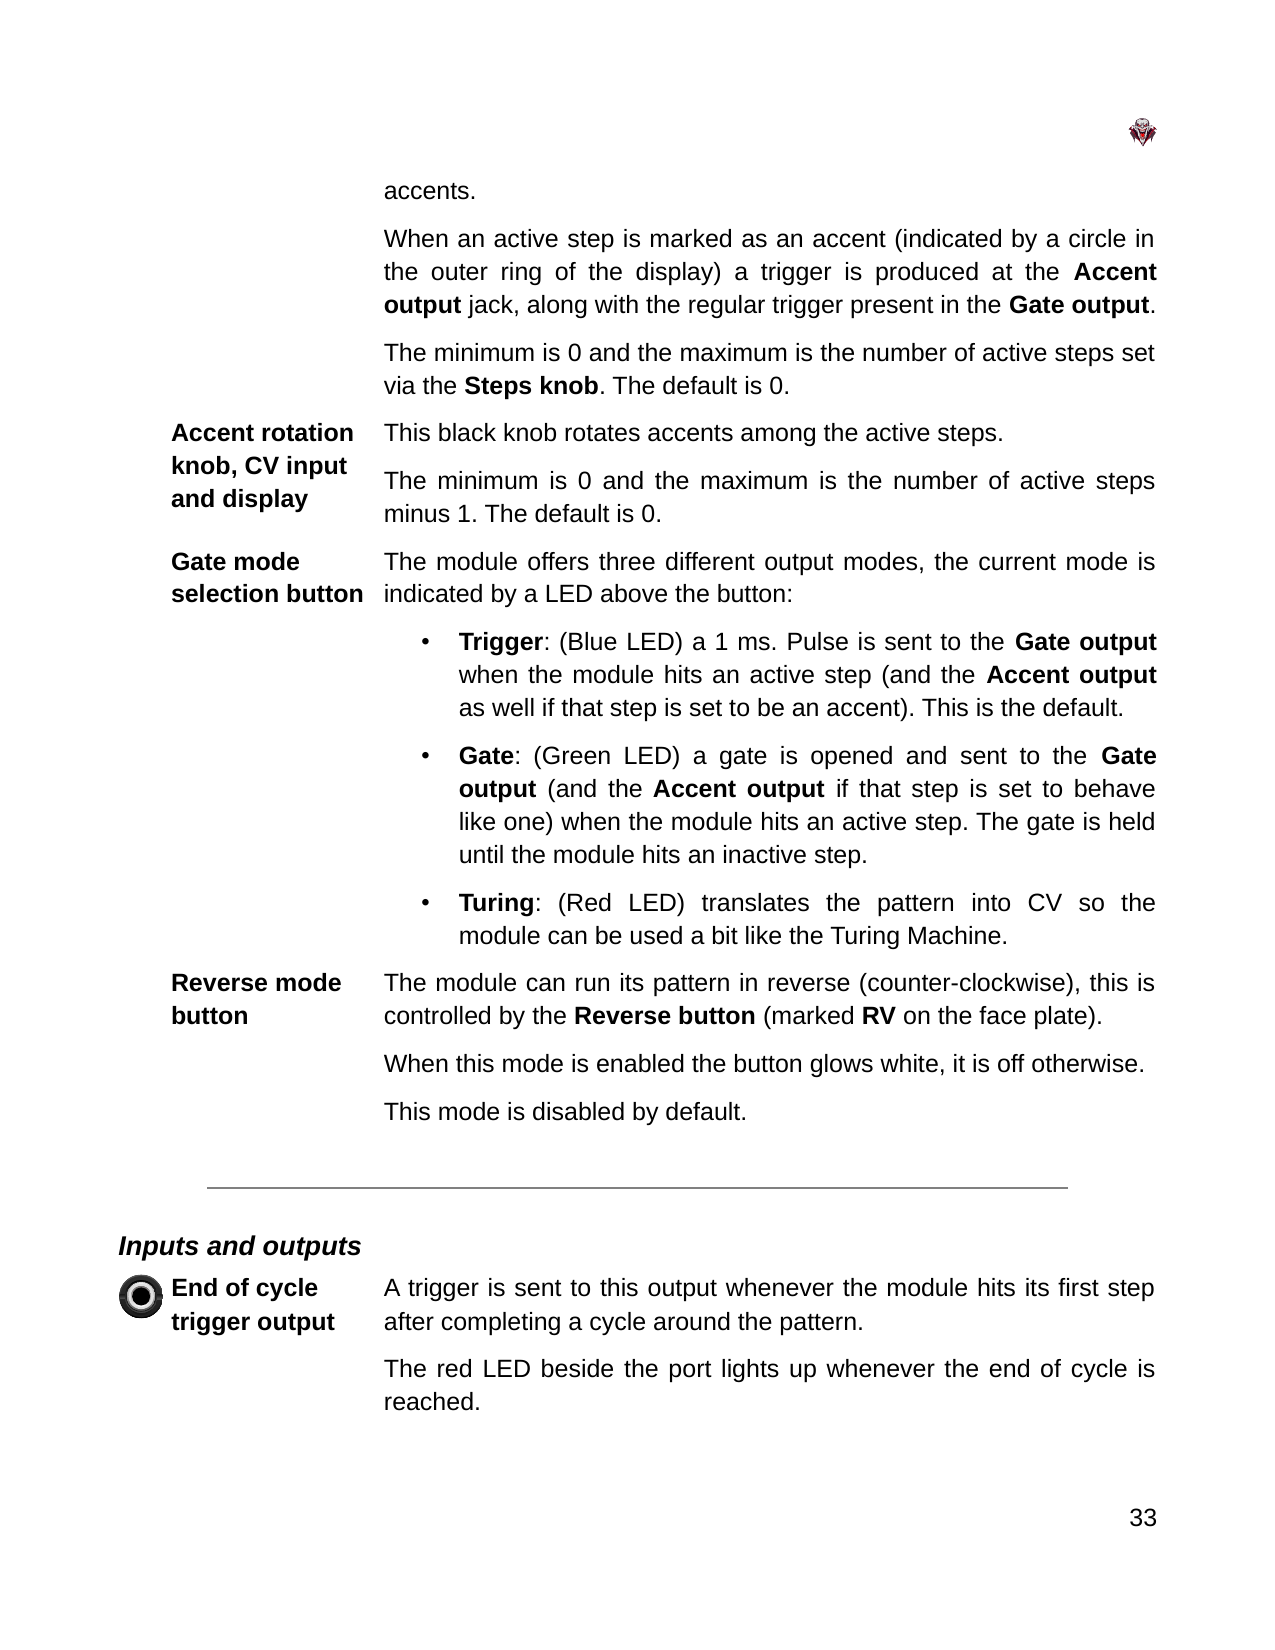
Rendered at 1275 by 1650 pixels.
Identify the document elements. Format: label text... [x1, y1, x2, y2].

table_cell [118, 546, 171, 968]
table_cell The module offers three different output modes, the current mode is indicated by a LED above the button: Trigger: (Blue LED) a 1 ms. Pulse is sent to the Gate output when the module hits an active step (and the Accent output as well if that step is set to be an accent). This is the default. Gate: (Green LED) a gate is opened and sent to the Gate output (and the Accent output if that step is set to behave like one) when the module hits an active step. The gate is held until the module hits an inactive step. Turing: (Red LED) translates the pattern into CV so the module can be used a bit like the Turing Machine. [384, 546, 1157, 968]
table_header [118, 1274, 171, 1435]
table_cell accents. When an active step is marked as an accent (indicated by a circle in the outer ring of the display) a trigger is produced at the Accent output jack, along with the regular trigger present in the Gate output. The minimum is 0 and the maximum is the number of active steps set via the Steps knob. The default is 0. [384, 176, 1157, 418]
subtitle Inputs and outputs [118, 1230, 1157, 1261]
table_header End of cycle trigger output [171, 1274, 384, 1435]
table_cell [118, 968, 171, 1144]
table_cell [171, 176, 383, 418]
table_cell [118, 176, 171, 418]
table_cell Accent rotation knob, CV input and display [171, 418, 383, 546]
table_cell Reverse mode button [171, 968, 383, 1144]
table_cell The module can run its pattern in reverse (counter-clockwise), this is controlled by the Reverse button (marked RV on the face plate). When this mode is enabled the button glows white, it is off otherwise. This mode is disabled by default. [384, 968, 1157, 1144]
table_cell [118, 418, 171, 546]
table_cell Gate mode selection button [171, 546, 383, 968]
table_header A trigger is sent to this output whenever the module hits its first step after completing a cycle around the pattern. The red LED beside the port lights up whenever the end of cycle is reached. [384, 1274, 1157, 1435]
table_cell This black knob rotates accents among the active steps. The minimum is 0 and the maximum is the number of active steps minus 1. The default is 0. [384, 418, 1157, 546]
